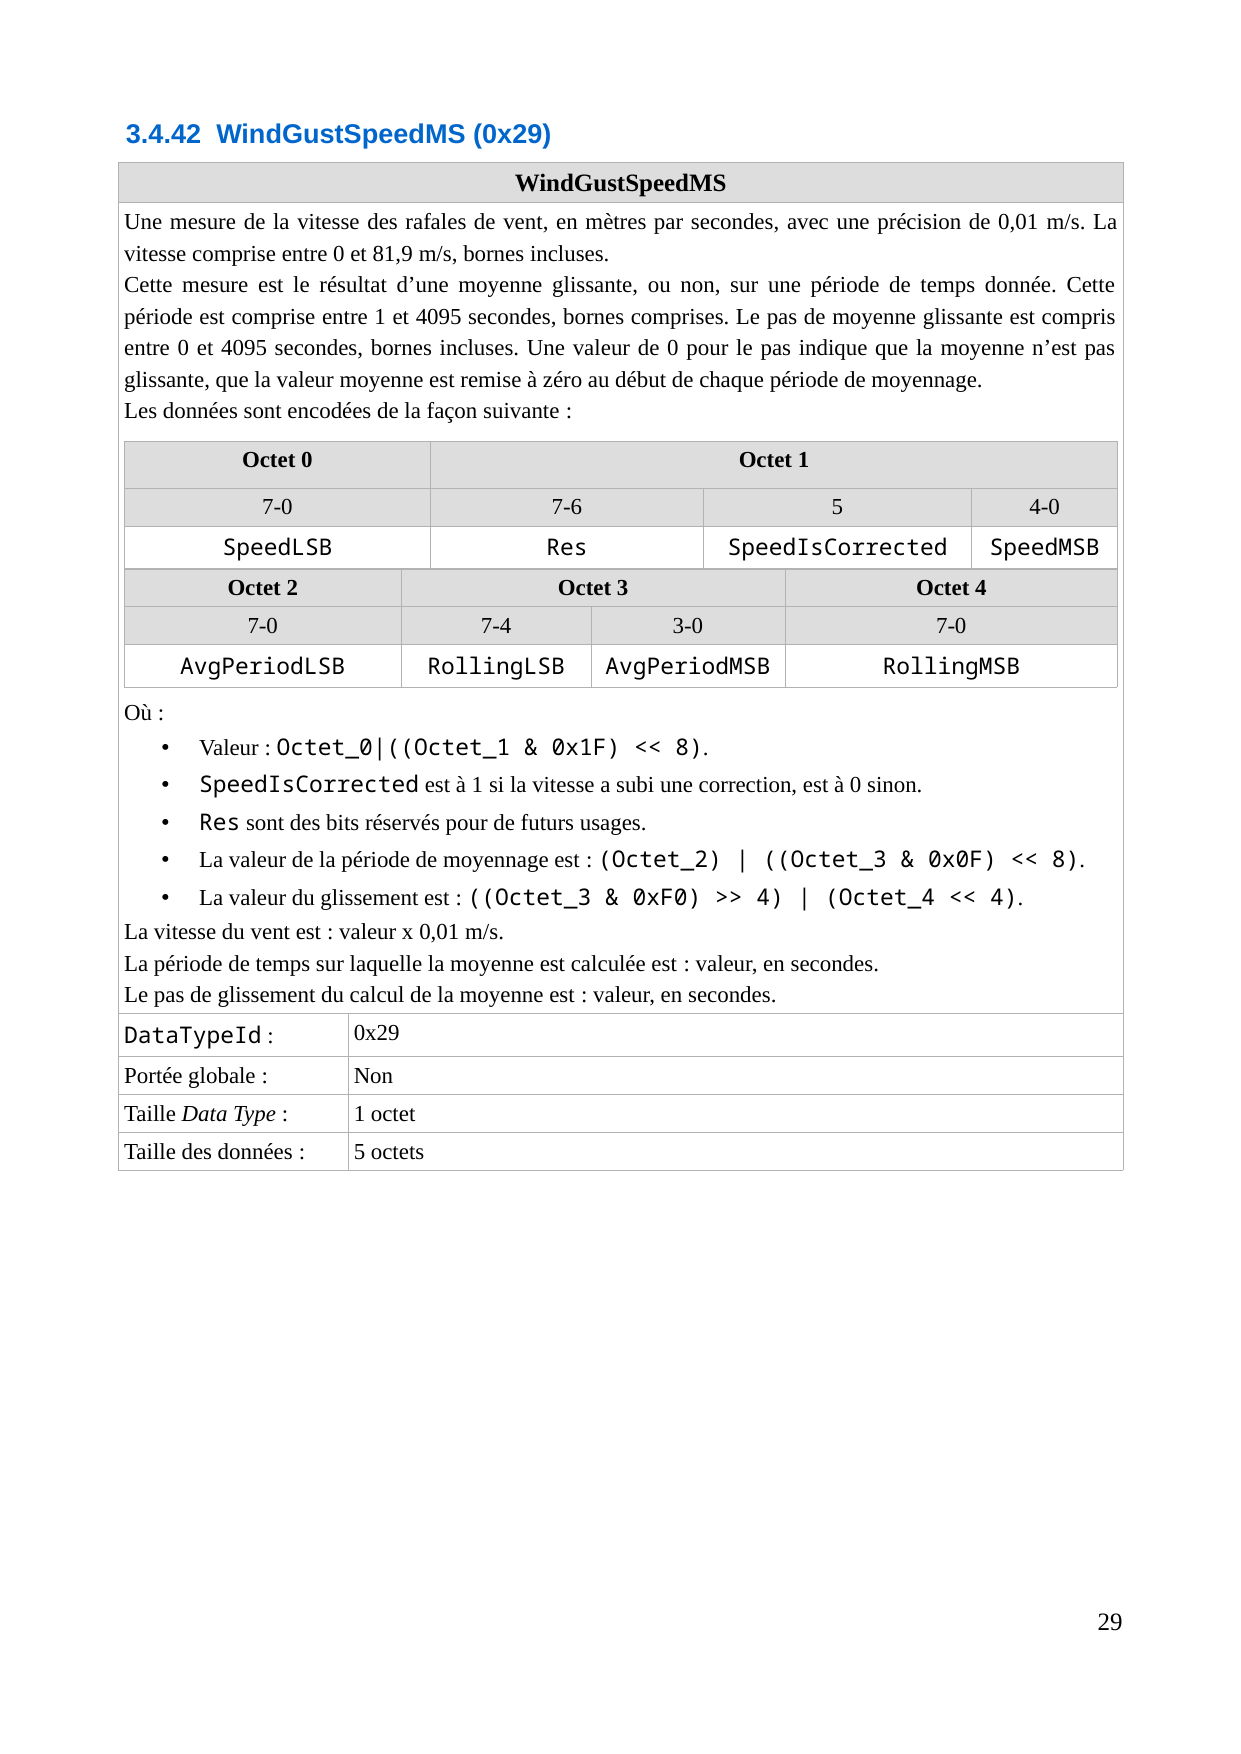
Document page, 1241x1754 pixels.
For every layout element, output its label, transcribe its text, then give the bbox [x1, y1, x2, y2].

table_cell 0x29 [349, 1014, 1123, 1056]
table_cell Portée globale : [119, 1057, 348, 1094]
table_cell 5 [704, 489, 971, 526]
subtitle WindGustSpeedMS (0x29) [118, 118, 1122, 149]
table_header WindGustSpeedMS [119, 163, 1123, 202]
table_cell 7-0 [786, 607, 1117, 644]
table_cell Non [349, 1057, 1123, 1094]
table_cell 7-0 [125, 489, 430, 526]
table_cell SpeedMSB [972, 527, 1117, 568]
table_cell AvgPeriodMSB [592, 645, 785, 687]
table_cell 5 octets [349, 1133, 1123, 1170]
table_header Octet 1 [431, 442, 1117, 488]
table_cell 4-0 [972, 489, 1117, 526]
table_cell 7-0 [125, 607, 401, 644]
table_cell Taille Data Type : [119, 1095, 348, 1132]
table_cell Taille des données : [119, 1133, 348, 1170]
table_cell AvgPeriodLSB [125, 645, 401, 687]
table_header Octet 3 [402, 570, 785, 606]
table_cell 7-6 [431, 489, 703, 526]
table_header Octet 2 [125, 570, 401, 606]
table_header Octet 0 [125, 442, 430, 488]
table_cell Une mesure de la vitesse des rafales de vent, en mètres par secondes, avec une précision de 0,01 m/s. La vitesse comprise entre 0 et 81,9 m/s, bornes incluses. Cette mesure est le résultat d’une moyenne glissante, ou non, sur une période de temps donnée. Cette période est comprise entre 1 et 4095 secondes, bornes comprises. Le pas de moyenne glissante est compris entre 0 et 4095 secondes, bornes incluses. Une valeur de 0 pour le pas indique que la moyenne n’est pas glissante, que la valeur moyenne est remise à zéro au début de chaque période de moyennage. Les données sont encodées de la façon suivante : Où : Valeur : Octet_0|((Octet_1 & 0x1F) << 8). SpeedIsCorrected est à 1 si la vitesse a subi une correction, est à 0 sinon. Res sont des bits réservés pour de futurs usages. La valeur de la période de moyennage est : (Octet_2) | ((Octet_3 & 0x0F) << 8). La valeur du glissement est : ((Octet_3 & 0xF0) >> 4) | (Octet_4 << 4). La vitesse du vent est : valeur x 0,01 m/s. La période de temps sur laquelle la moyenne est calculée est : valeur, en secondes. Le pas de glissement du calcul de la moyenne est : valeur, en secondes. [119, 203, 1123, 1013]
table_cell DataTypeId : [119, 1014, 348, 1056]
table_cell Res [431, 527, 703, 568]
table_cell RollingLSB [402, 645, 591, 687]
table_cell RollingMSB [786, 645, 1117, 687]
table_cell SpeedIsCorrected [704, 527, 971, 568]
table_cell 7-4 [402, 607, 591, 644]
table_header Octet 4 [786, 570, 1117, 606]
table_cell 1 octet [349, 1095, 1123, 1132]
table_cell SpeedLSB [125, 527, 430, 568]
table_cell 3-0 [592, 607, 785, 644]
